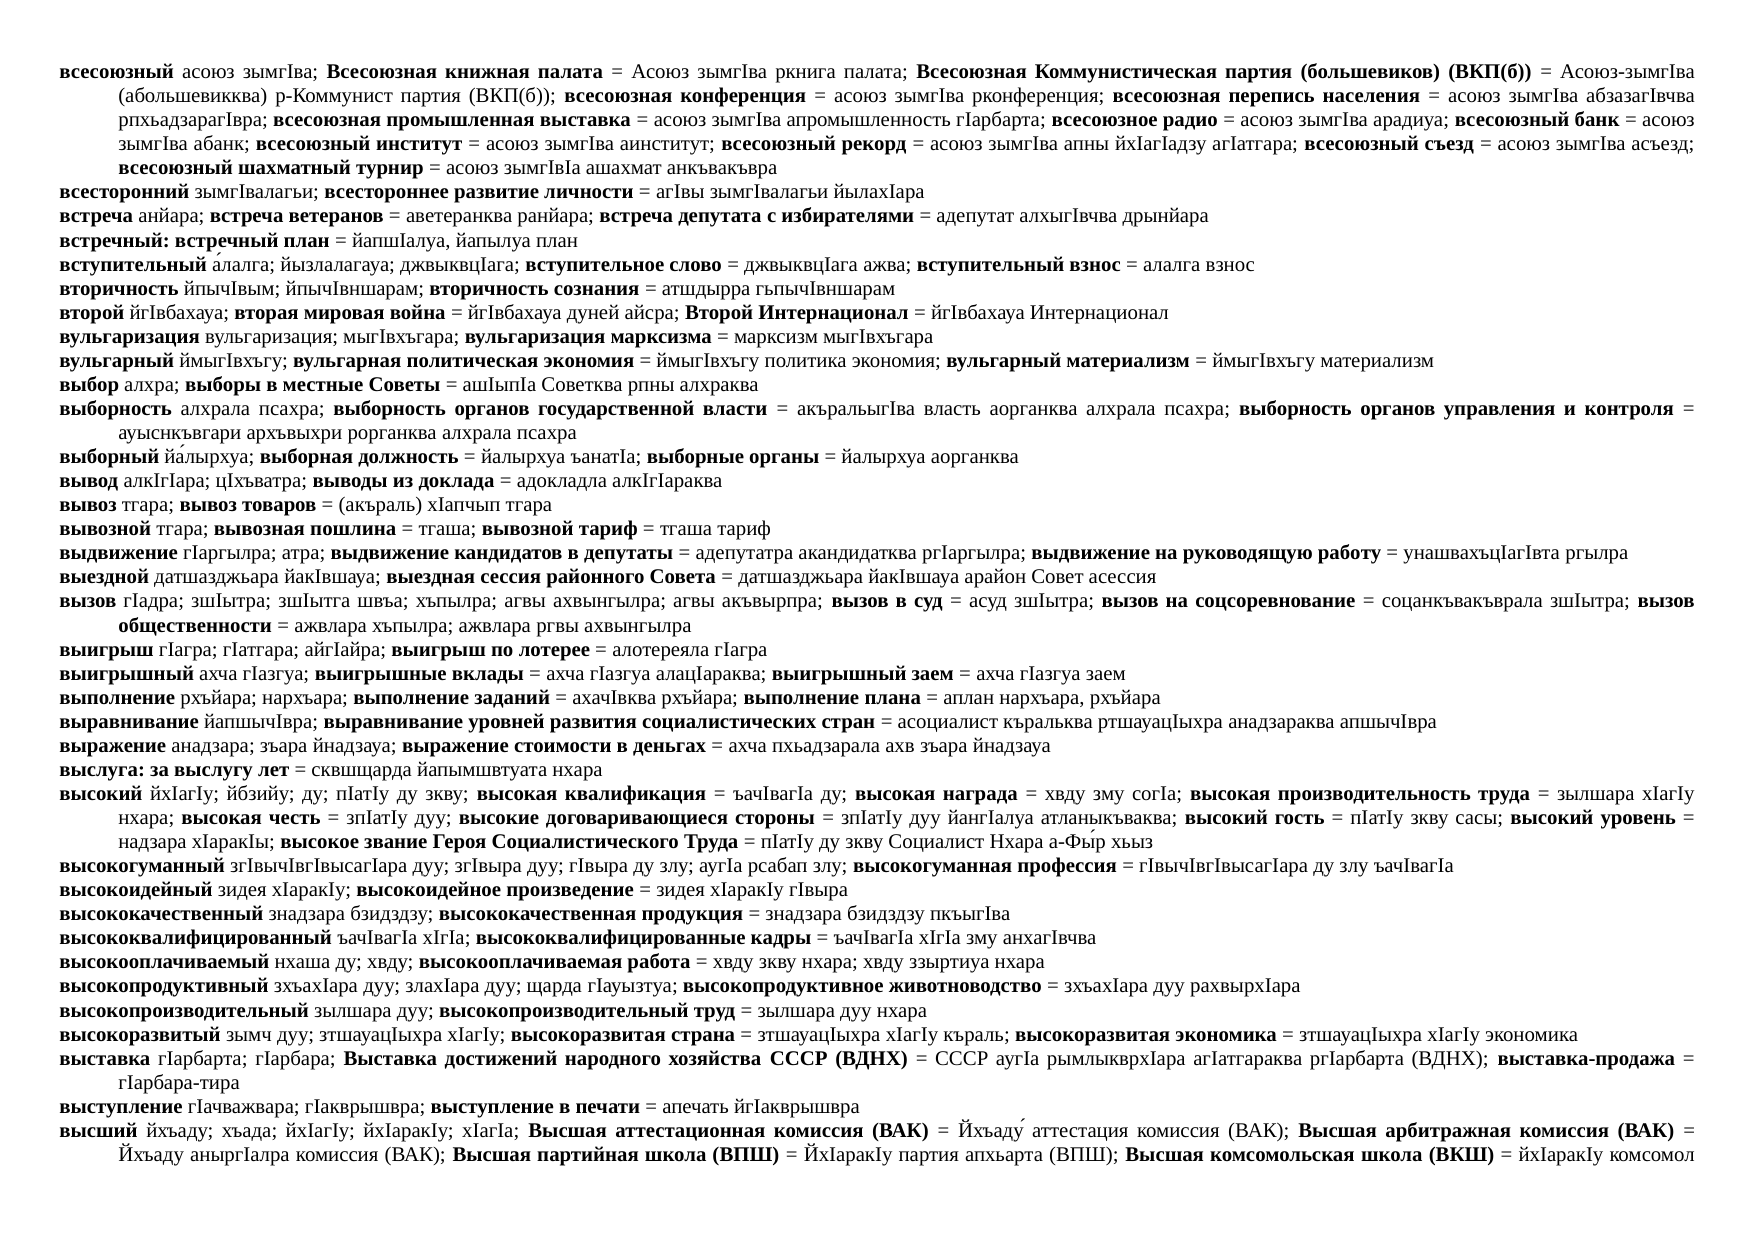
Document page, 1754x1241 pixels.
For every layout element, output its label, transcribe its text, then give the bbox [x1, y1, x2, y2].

text вступительный а́лалга; йызлалагауа; джвыквцIага; вступительное слово = джвыквцIага ажва; вступительный взнос = алалга взнос [59, 252, 1695, 276]
text выравнивание йапшычIвра; выравнивание уровней развития социалистических стран = асоциалист къральква ртшауацIыхра анадзараква апшычIвра [59, 709, 1695, 733]
text высокооплачиваемый нхаша ду; хвду; высокооплачиваемая работа = хвду зкву нхара; хвду ззыртиуа нхара [59, 949, 1695, 973]
text вывод алкIгIара; цIхъватра; выводы из доклада = адокладла алкIгIараква [59, 468, 1695, 492]
text вторичность йпычIвым; йпычIвншарам; вторичность сознания = атшдырра гьпычIвншарам [59, 276, 1695, 300]
text выборный йа́лырхуа; выборная должность = йалырхуа ъанатIа; выборные органы = йалырхуа аорганква [59, 444, 1695, 468]
text высококвалифицированный ъачIвагIа хIгIа; высококвалифицированные кадры = ъачIвагIа хIгIа зму анхагIвчва [59, 925, 1695, 949]
text выигрыш гIагра; гIатгара; айгIайра; выигрыш по лотерее = алотереяла гIагра [59, 637, 1695, 661]
text высший йхъаду; хъада; йхIагIу; йхIаракIу; хIагIа; Высшая аттестационная комиссия (ВАК) = Йхъаду́ аттестация комиссия (ВАК); Высшая арбитражная комиссия (ВАК) = Йхъаду аныргIалра комиссия (ВАК); Высшая партийная школа (ВПШ) = ЙхIаракIу партия апхьарта (ВПШ); Высшая комсомольская школа (ВКШ) = йхIаракIу комсомол [59, 1118, 1695, 1166]
text выдвижение гIаргылра; атра; выдвижение кандидатов в депутаты = адепутатра акандидатква ргIаргылра; выдвижение на руководящую работу = унашвахъцIагIвта ргылра [59, 540, 1695, 564]
text вызов гIадра; зшIытра; зшIытга швъа; хъпылра; агвы ахвынгылра; агвы акъвырпра; вызов в суд = асуд зшIытра; вызов на соцсоревнование = соцанкъвакъврала зшIытра; вызов общественности = ажвлара хъпылра; ажвлара ргвы ахвынгылра [59, 588, 1695, 637]
text высокопроизводительный зылшара дуу; высокопроизводительный труд = зылшара дуу нхара [59, 997, 1695, 1022]
text встреча анйара; встреча ветеранов = аветеранква ранйара; встреча депутата с избирателями = адепутат алхыгIвчва дрынйара [59, 203, 1695, 227]
text встречный: встречный план = йапшIалуа, йапылуа план [59, 227, 1695, 252]
text высокоидейный зидея хIаракIу; высокоидейное произведение = зидея хIаракIу гIвыра [59, 877, 1695, 901]
text вульгарный ймыгIвхъгу; вульгарная политическая экономия = ймыгIвхъгу политика экономия; вульгарный материализм = ймыгIвхъгу материализм [59, 348, 1695, 372]
text выигрышный ахча гIазгуа; выигрышные вклады = ахча гIазгуа алацIараква; выигрышный заем = ахча гIазгуа заем [59, 661, 1695, 685]
text выставка гIарбарта; гIарбара; Выставка достижений народного хозяйства СССР (ВДНХ) = СССР аугIа рымлыкврхIара агIатгараква ргIарбарта (ВДНХ); выставка-продажа = гIарбара-тира [59, 1046, 1695, 1094]
text высокоразвитый зымч дуу; зтшауацIыхра хIагIу; высокоразвитая страна = зтшауацIыхра хIагIу къраль; высокоразвитая экономика = зтшауацIыхра хIагIу экономика [59, 1022, 1695, 1046]
text вульгаризация вульгаризация; мыгIвхъгара; вульгаризация марксизма = марксизм мыгIвхъгара [59, 324, 1695, 348]
text выслуга: за выслугу лет = сквшщарда йапымшвтуата нхара [59, 757, 1695, 781]
text выступление гIачважвара; гIакврышвра; выступление в печати = апечать йгIакврышвра [59, 1094, 1695, 1118]
text высококачественный знадзара бзидздзу; высококачественная продукция = знадзара бзидздзу пкъыгIва [59, 901, 1695, 925]
text всесторонний зымгIвалагьи; всестороннее развитие личности = агIвы зымгIвалагьи йылахIара [59, 179, 1695, 203]
text высокогуманный згIвычIвгIвысагIара дуу; згIвыра дуу; гIвыра ду злу; аугIа рсабап злу; высокогуманная профессия = гIвычIвгIвысагIара ду злу ъачIвагIа [59, 853, 1695, 877]
text выборность алхрала псахра; выборность органов государственной власти = акъральыгIва власть аорганква алхрала псахра; выборность органов управления и контроля = ауыснкъвгари архъвыхри рорганква алхрала псахра [59, 396, 1695, 444]
text всесоюзный асоюз зымгIва; Всесоюзная книжная палата = Асоюз зымгIва ркнига палата; Всесоюзная Коммунистическая партия (большевиков) (ВКП(б)) = Асоюз-зымгIва (абольшевикква) р-Коммунист партия (ВКП(б)); всесоюзная конференция = асоюз зымгIва рконференция; всесоюзная перепись населения = асоюз зымгIва абзазагIвчва рпхьадзарагIвра; всесоюзная промышленная выставка = асоюз зымгIва апромышленность гIарбарта; всесоюзное радио = асоюз зымгIва арадиуа; всесоюзный банк = асоюз зымгIва абанк; всесоюзный институт = асоюз зымгIва аинститут; всесоюзный рекорд = асоюз зымгIва апны йхIагIадзу агIатгара; всесоюзный съезд = асоюз зымгIва асъезд; всесоюзный шахматный турнир = асоюз зымгIвIа ашахмат анкъвакъвра [59, 59, 1695, 179]
text вывозной тгара; вывозная пошлина = тгаша; вывозной тариф = тгаша тариф [59, 516, 1695, 540]
text выражение анадзара; зъара йнадзауа; выражение стоимости в деньгах = ахча пхьадзарала ахв зъара йнадзауа [59, 733, 1695, 757]
text высокопродуктивный зхъахIара дуу; злахIара дуу; щарда гIауызтуа; высокопродуктивное животноводство = зхъахIара дуу рахвырхIара [59, 973, 1695, 997]
text вывоз тгара; вывоз товаров = (акъраль) хIапчып тгара [59, 492, 1695, 516]
text второй йгIвбахауа; вторая мировая война = йгIвбахауа дуней айсра; Второй Интернационал = йгIвбахауа Интернационал [59, 300, 1695, 324]
text выездной датшазджьара йакIвшауа; выездная сессия районного Совета = датшазджьара йакIвшауа арайон Совет асессия [59, 564, 1695, 588]
text выполнение рхъйара; нархъара; выполнение заданий = ахачIвква рхъйара; выполнение плана = аплан нархъара, рхъйара [59, 685, 1695, 709]
text выбор алхра; выборы в местные Советы = ашIыпIа Советква рпны алхраква [59, 372, 1695, 396]
text высокий йхIагIу; йбзийу; ду; пIатIу ду зкву; высокая квалификация = ъачIвагIа ду; высокая награда = хвду зму согIа; высокая производительность труда = зылшара хIагIу нхара; высокая честь = зпIатIу дуу; высокие договаривающиеся стороны = зпIатIу дуу йангIалуа атланыкъваква; высокий гость = пIатIу зкву сасы; высокий уровень = надзара хIаракIы; высокое звание Героя Социалистического Труда = пIатIу ду зкву Социалист Нхара а-Фы́р хьыз [59, 781, 1695, 853]
